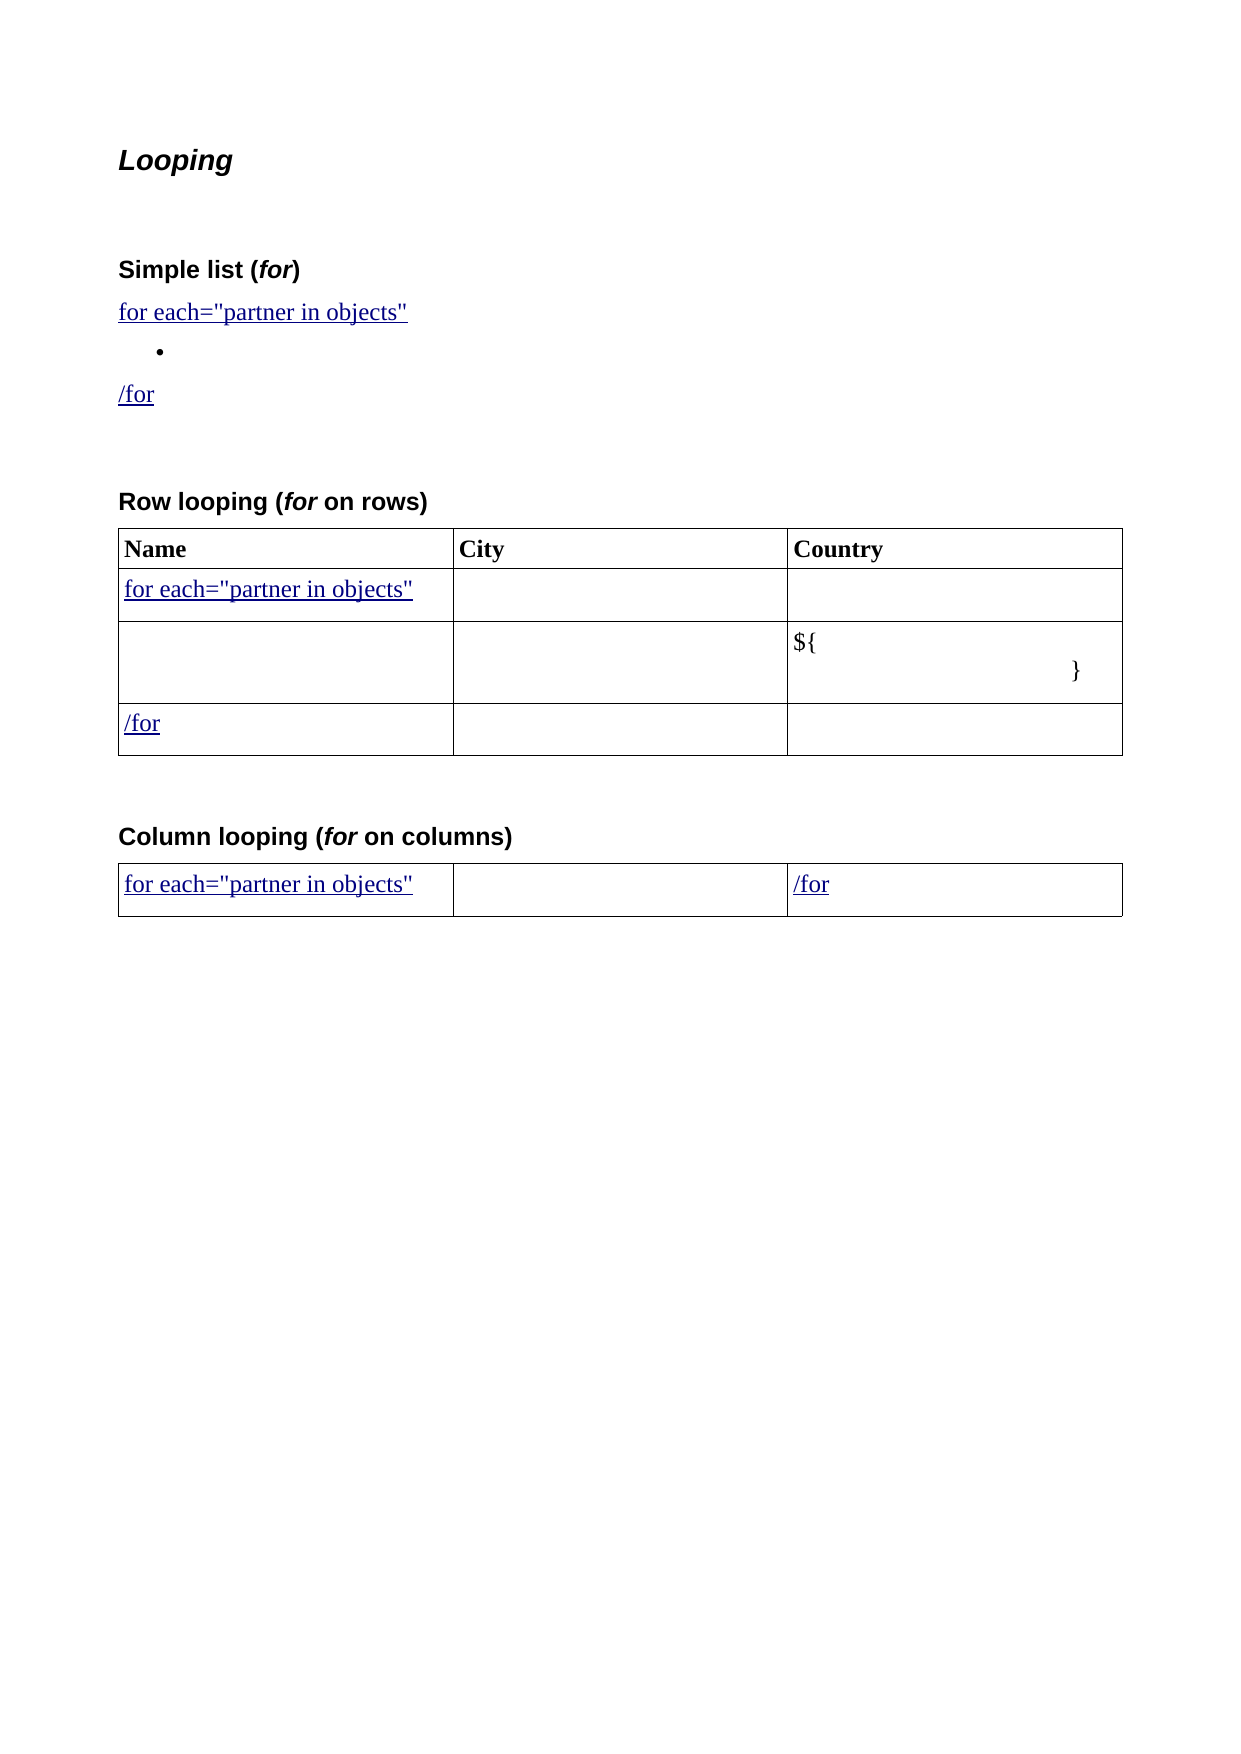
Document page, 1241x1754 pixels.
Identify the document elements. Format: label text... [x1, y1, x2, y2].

text /for [118, 379, 1122, 408]
subtitle Column looping (for on columns) [118, 822, 1122, 851]
table_cell for each="partner in objects" [119, 569, 453, 621]
table_cell [454, 569, 787, 621]
table_cell <partner.city or ''> [454, 622, 787, 703]
table_cell [788, 704, 1122, 755]
subtitle Simple list (for) [118, 255, 1122, 284]
table_cell <partner.name> [119, 622, 453, 703]
table_cell [454, 704, 787, 755]
table_header City [454, 529, 787, 568]
table_header <partner.name> [454, 864, 787, 916]
table_cell /for [119, 704, 453, 755]
table_header for each="partner in objects" [119, 864, 453, 916]
list <partner.name> [156, 338, 1122, 367]
table_header Name [119, 529, 453, 568]
subtitle Looping [118, 143, 1122, 177]
table_cell ${ <partner.country and partner.country.name or ''> } [788, 622, 1122, 703]
table_cell [788, 569, 1122, 621]
subtitle Row looping (for on rows) [118, 487, 1122, 515]
table_header Country [788, 529, 1122, 568]
text for each="partner in objects" [118, 297, 1122, 325]
table_header /for [788, 864, 1122, 916]
